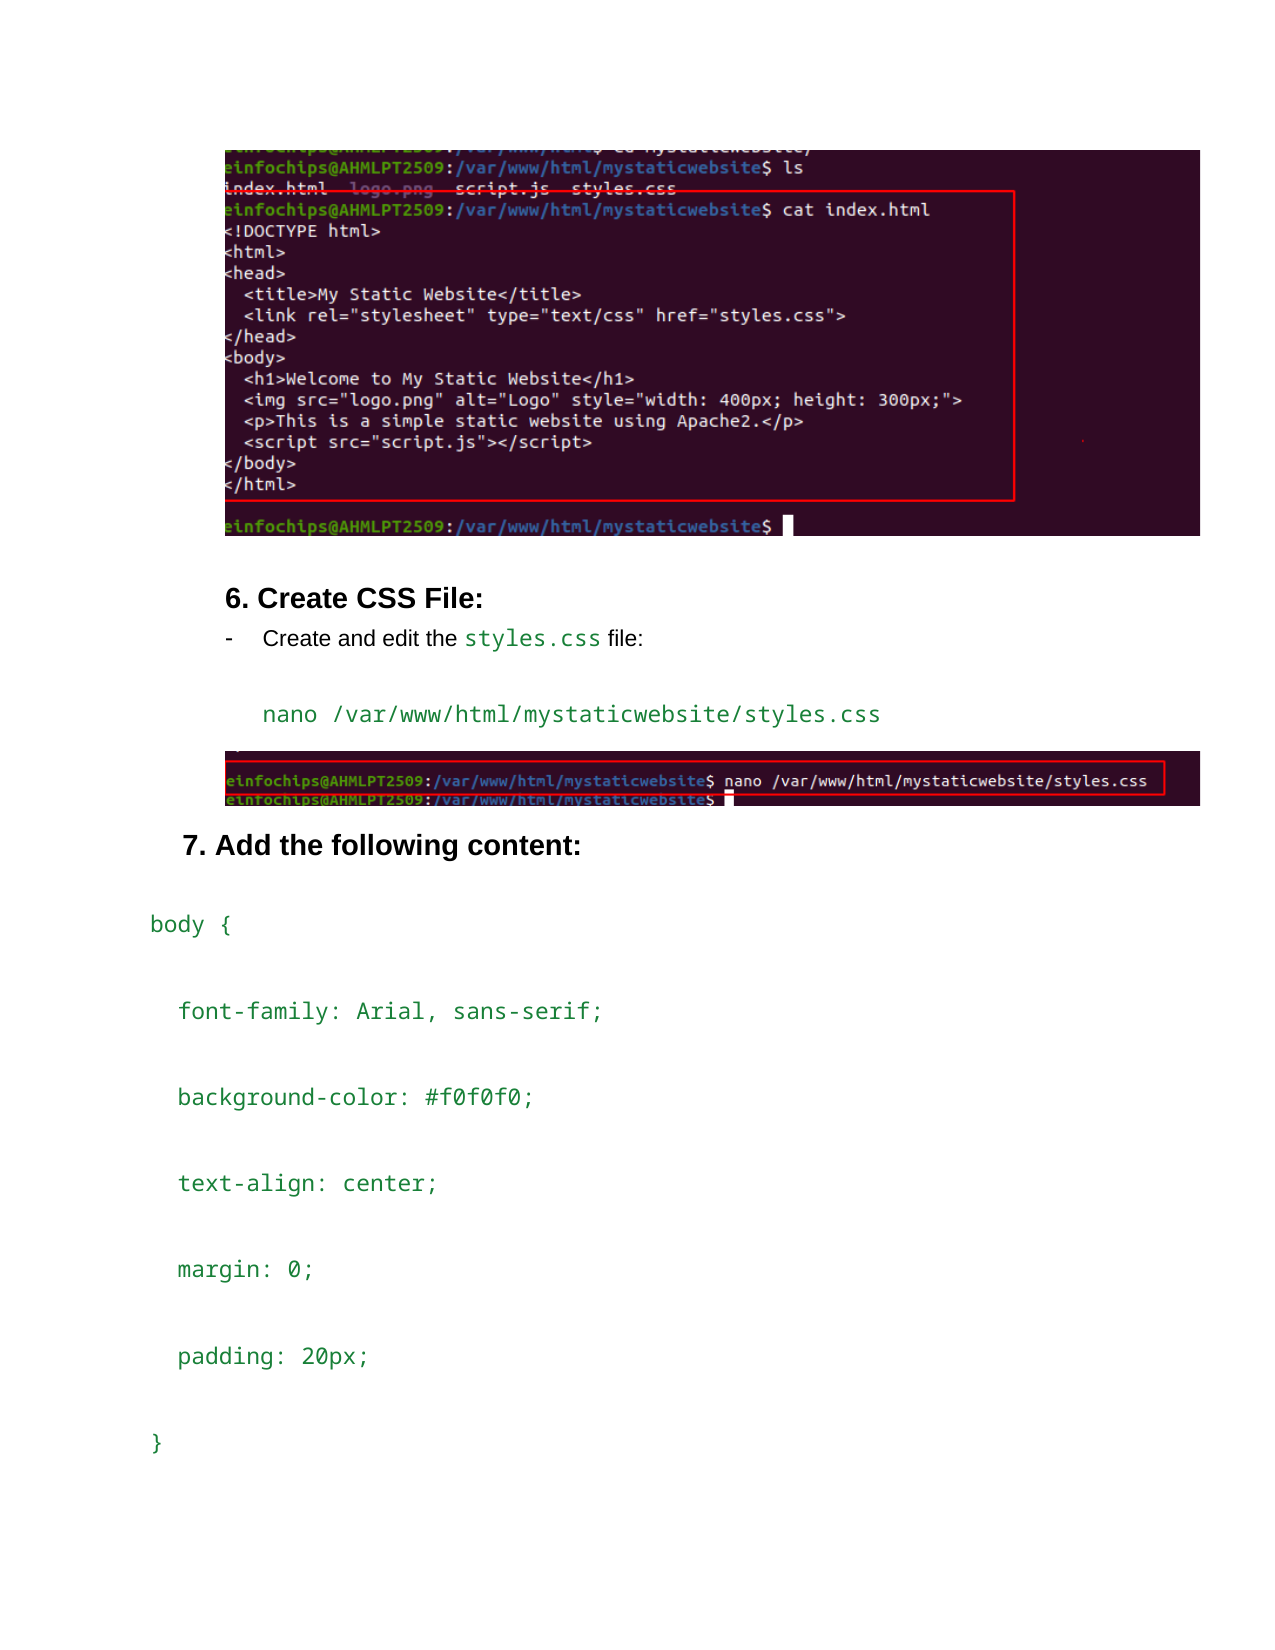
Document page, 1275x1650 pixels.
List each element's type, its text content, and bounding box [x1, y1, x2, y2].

text text-align: center; [150, 1167, 1125, 1198]
text 7. Add the following content: [150, 828, 1125, 861]
text background-color: #f0f0f0; [150, 1081, 1125, 1112]
list 6. Create CSS File: [225, 541, 1125, 614]
text padding: 20px; [150, 1339, 1125, 1371]
text margin: 0; [150, 1253, 1125, 1284]
text } [150, 1426, 1125, 1457]
text body { [150, 908, 1125, 939]
text font-family: Arial, sans-serif; [150, 994, 1125, 1026]
list Create and edit the styles.css file: nano /var/www/html/mystaticwebsite/styles.css [225, 619, 1125, 729]
